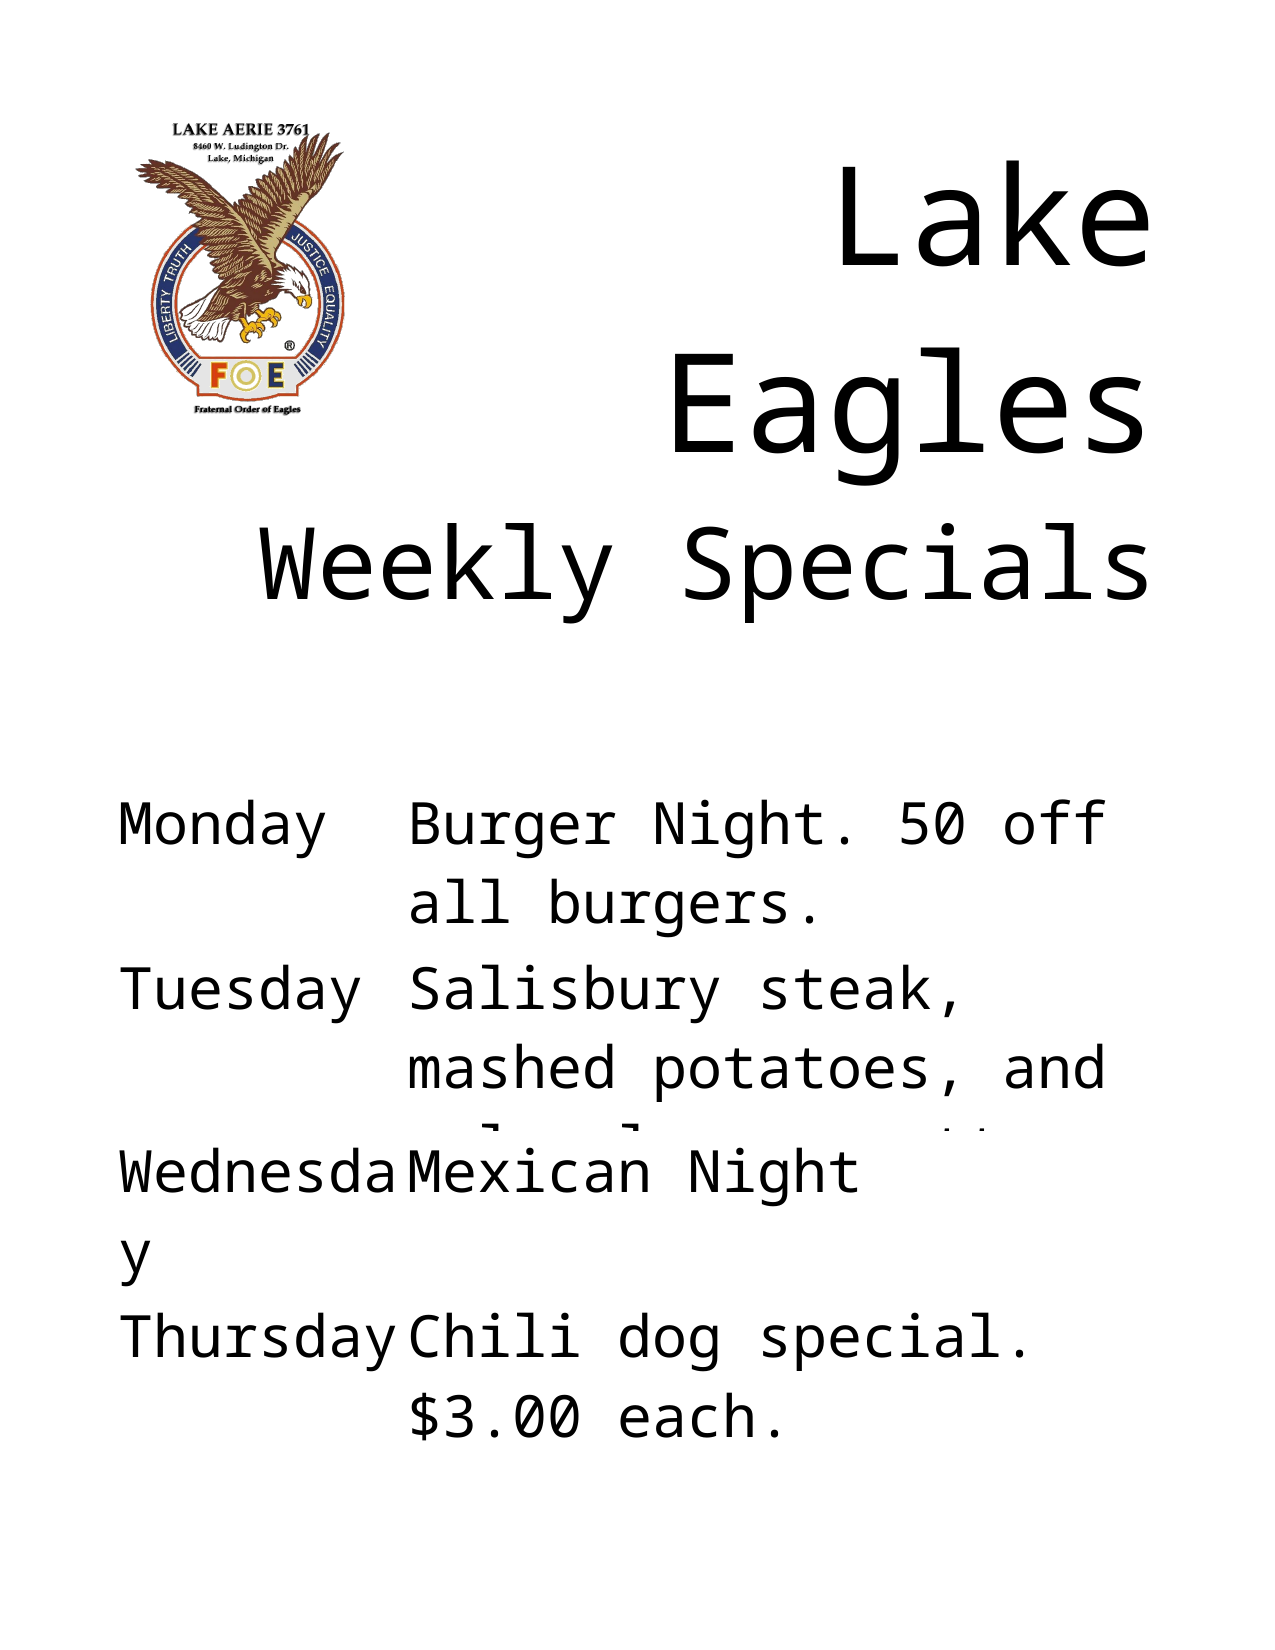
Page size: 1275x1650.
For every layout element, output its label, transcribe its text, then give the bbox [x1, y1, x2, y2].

table_cell Thursday [118, 1295, 408, 1460]
table_cell Tuesday [118, 947, 408, 1130]
table_header Burger Night. 50 off all burgers. [408, 782, 1158, 947]
table_cell Chili dog special. $3.00 each. [408, 1295, 1158, 1460]
table_cell Salisbury steak, mashed potatoes, and cole slaw or cottage cheese. $7.50 [408, 947, 1158, 1130]
text Lake Eagles [118, 118, 1157, 493]
table_cell Wednesday [118, 1130, 408, 1295]
table_cell Mexican Night [408, 1130, 1158, 1295]
text Weekly Specials [118, 493, 1157, 629]
picture [118, 118, 361, 416]
table_header Monday [118, 782, 408, 947]
